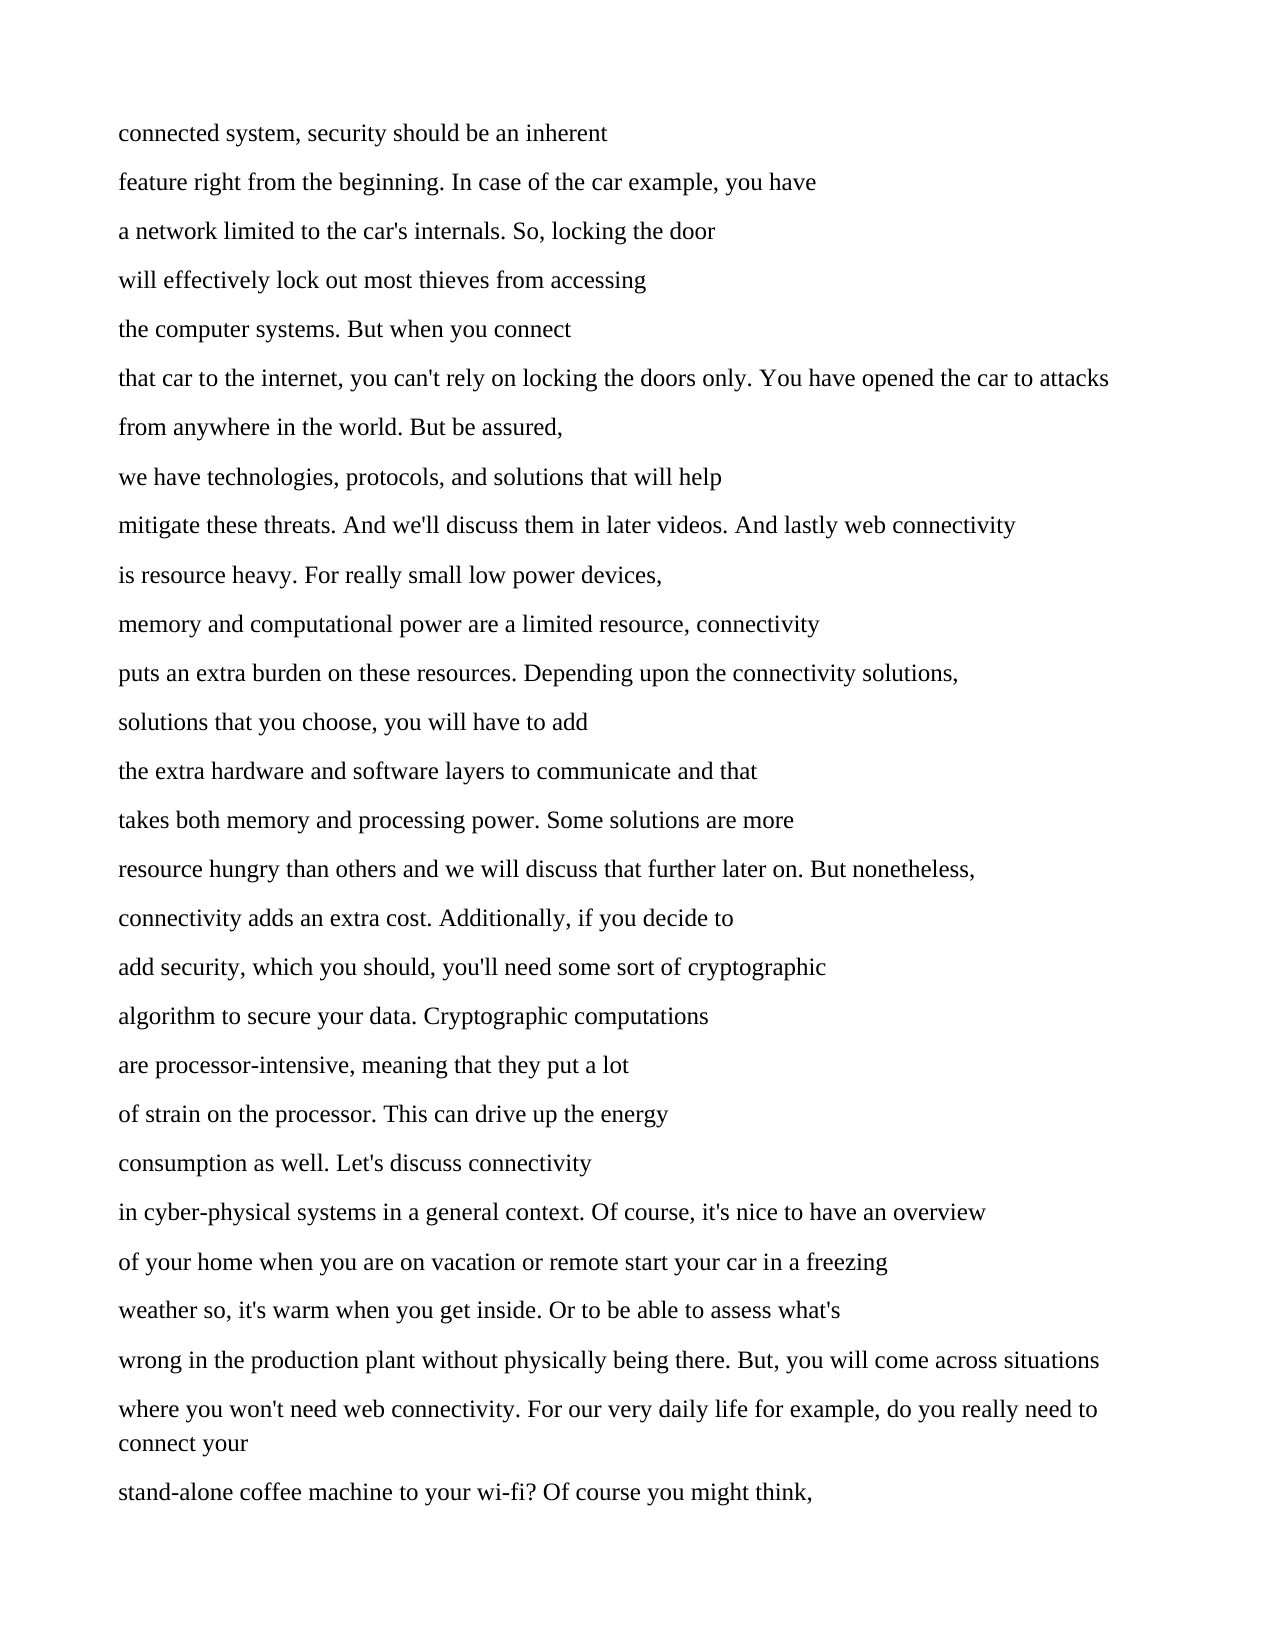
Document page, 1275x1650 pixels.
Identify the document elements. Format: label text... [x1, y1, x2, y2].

text wrong in the production plant without physically being there. But, you will come across situations [118, 1345, 1157, 1373]
text is resource heavy. For really small low power devices, [118, 560, 1157, 588]
text in cyber-physical systems in a general context. Of course, it's nice to have an overview [118, 1197, 1157, 1226]
text weather so, it's warm when you get inside. Or to be able to assess what's [118, 1296, 1157, 1324]
text solutions that you choose, you will have to add [118, 707, 1157, 736]
text from anywhere in the world. But be assured, [118, 412, 1157, 441]
text connectivity adds an extra cost. Additionally, if you decide to [118, 903, 1157, 932]
text add security, which you should, you'll need some sort of cryptographic [118, 952, 1157, 981]
text puts an extra burden on these resources. Depending upon the connectivity solutions, [118, 658, 1157, 687]
text that car to the internet, you can't rely on locking the doors only. You have opened the car to attacks [118, 363, 1157, 392]
text a network limited to the car's internals. So, locking the door [118, 216, 1157, 245]
text memory and computational power are a limited resource, connectivity [118, 609, 1157, 637]
text of your home when you are on vacation or remote start your car in a freezing [118, 1247, 1157, 1275]
text algorithm to secure your data. Cryptographic computations [118, 1001, 1157, 1030]
text we have technologies, protocols, and solutions that will help [118, 462, 1157, 490]
text mitigate these threats. And we'll discuss them in later videos. And lastly web connectivity [118, 511, 1157, 539]
text takes both memory and processing power. Some solutions are more [118, 805, 1157, 834]
text connected system, security should be an inherent [118, 118, 1157, 147]
text will effectively lock out most thieves from accessing [118, 265, 1157, 294]
text the extra hardware and software layers to communicate and that [118, 756, 1157, 785]
text are processor-intensive, meaning that they put a lot [118, 1050, 1157, 1079]
text the computer systems. But when you connect [118, 314, 1157, 343]
text resource hungry than others and we will discuss that further later on. But nonetheless, [118, 854, 1157, 883]
text feature right from the beginning. In case of the car example, you have [118, 167, 1157, 196]
text stand-alone coffee machine to your wi-fi? Of course you might think, [118, 1477, 1157, 1506]
text consumption as well. Let's discuss connectivity [118, 1148, 1157, 1177]
text of strain on the processor. This can drive up the energy [118, 1099, 1157, 1128]
text where you won't need web connectivity. For our very daily life for example, do you really need to connect your [118, 1394, 1157, 1457]
